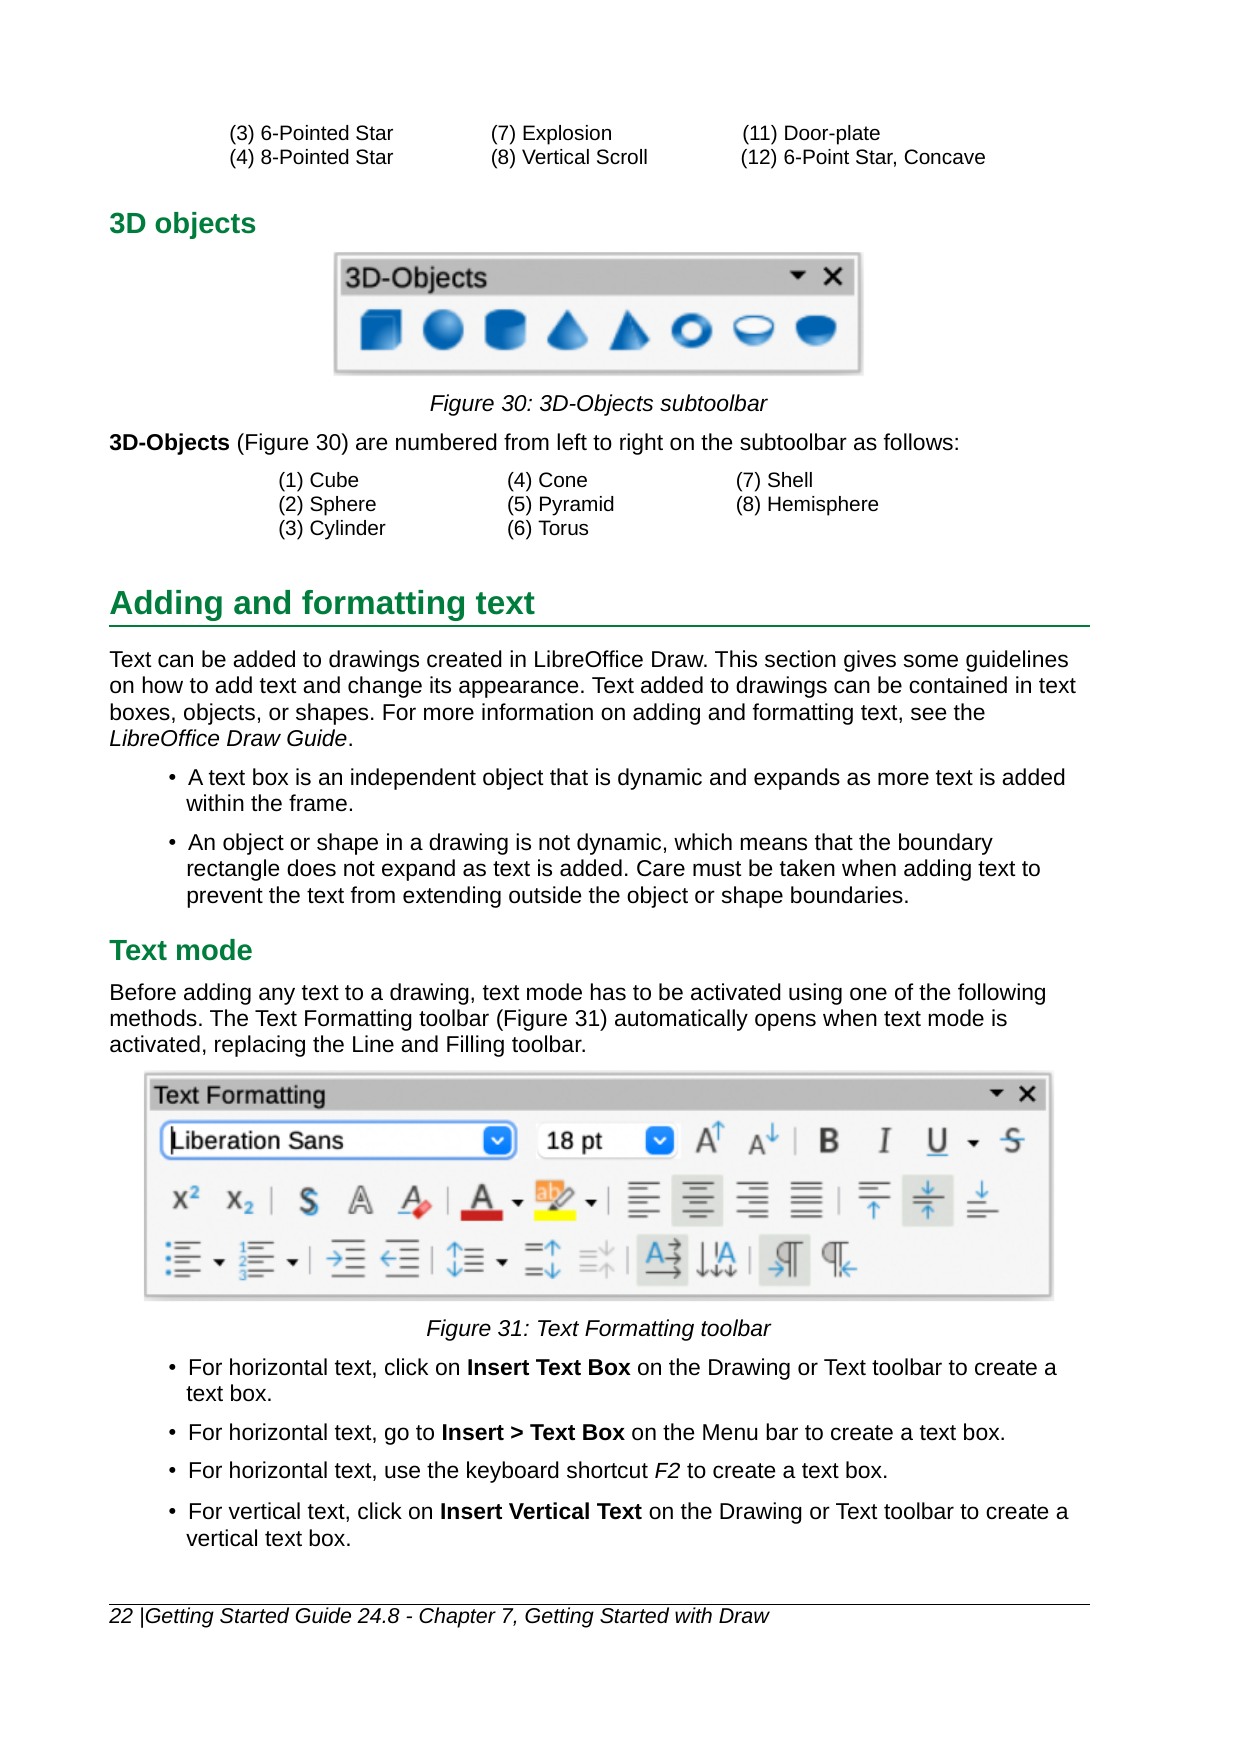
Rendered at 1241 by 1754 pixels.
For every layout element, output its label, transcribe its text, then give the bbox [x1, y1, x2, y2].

table_header Horizontal Scroll Signet Door-plate 6-Point Star, Concave [730, 121, 992, 181]
list A text box is an independent object that is dynamic and expands as more text is added within the frame. [168, 764, 1090, 816]
table_header 4-Pointed Star 5-Pointed Star 6-Pointed Star 8-Pointed Star [207, 121, 469, 181]
table_header 12-Pointed Star 24-Pointed Star Explosion Vertical Scroll [469, 121, 730, 181]
list For horizontal text, go to Insert > Text Box on the Menu bar to create a text box. [168, 1419, 1090, 1445]
table_header Shell Hemisphere [714, 468, 943, 552]
text Figure 31: Text Formatting toolbar [144, 1315, 1055, 1341]
list Before adding any text to a drawing, text mode has to be activated using one of the following methods. The Text Formatting toolbar (Figure 31) automatically opens when text mode is activated, replacing the Line and Filling toolbar. [109, 979, 1090, 1058]
subtitle 3D objects [109, 206, 1090, 240]
list For vertical text, click on Insert Vertical Text on the Drawing or Text toolbar to create a vertical text box. [168, 1498, 1090, 1551]
text Figure 30: 3D-Objects subtoolbar [333, 390, 866, 417]
list Text can be added to drawings created in LibreOffice Draw. This section gives some guidelines on how to add text and change its appearance. Text added to drawings can be contained in text boxes, objects, or shapes. For more information on adding and formatting text, see the LibreOffice Draw Guide. [109, 646, 1090, 751]
list For horizontal text, use the keyboard shortcut F2 to create a text box. [168, 1457, 1090, 1486]
picture [143, 1070, 1055, 1303]
table_header Cube Sphere Cylinder [256, 468, 485, 552]
list 3D-Objects (Figure 30) are numbered from left to right on the subtoolbar as follows: [109, 429, 1090, 455]
list An object or shape in a drawing is not dynamic, which means that the boundary rectangle does not expand as text is added. Care must be taken when adding text to prevent the text from extending outside the object or shape boundaries. [168, 829, 1090, 908]
subtitle Text mode [109, 933, 1090, 966]
picture [333, 252, 866, 378]
table_header Cone Pyramid Torus [485, 468, 714, 552]
subtitle Adding and formatting text [109, 583, 1090, 625]
list For horizontal text, click on Insert Text Box on the Drawing or Text toolbar to create a text box. [168, 1353, 1090, 1406]
